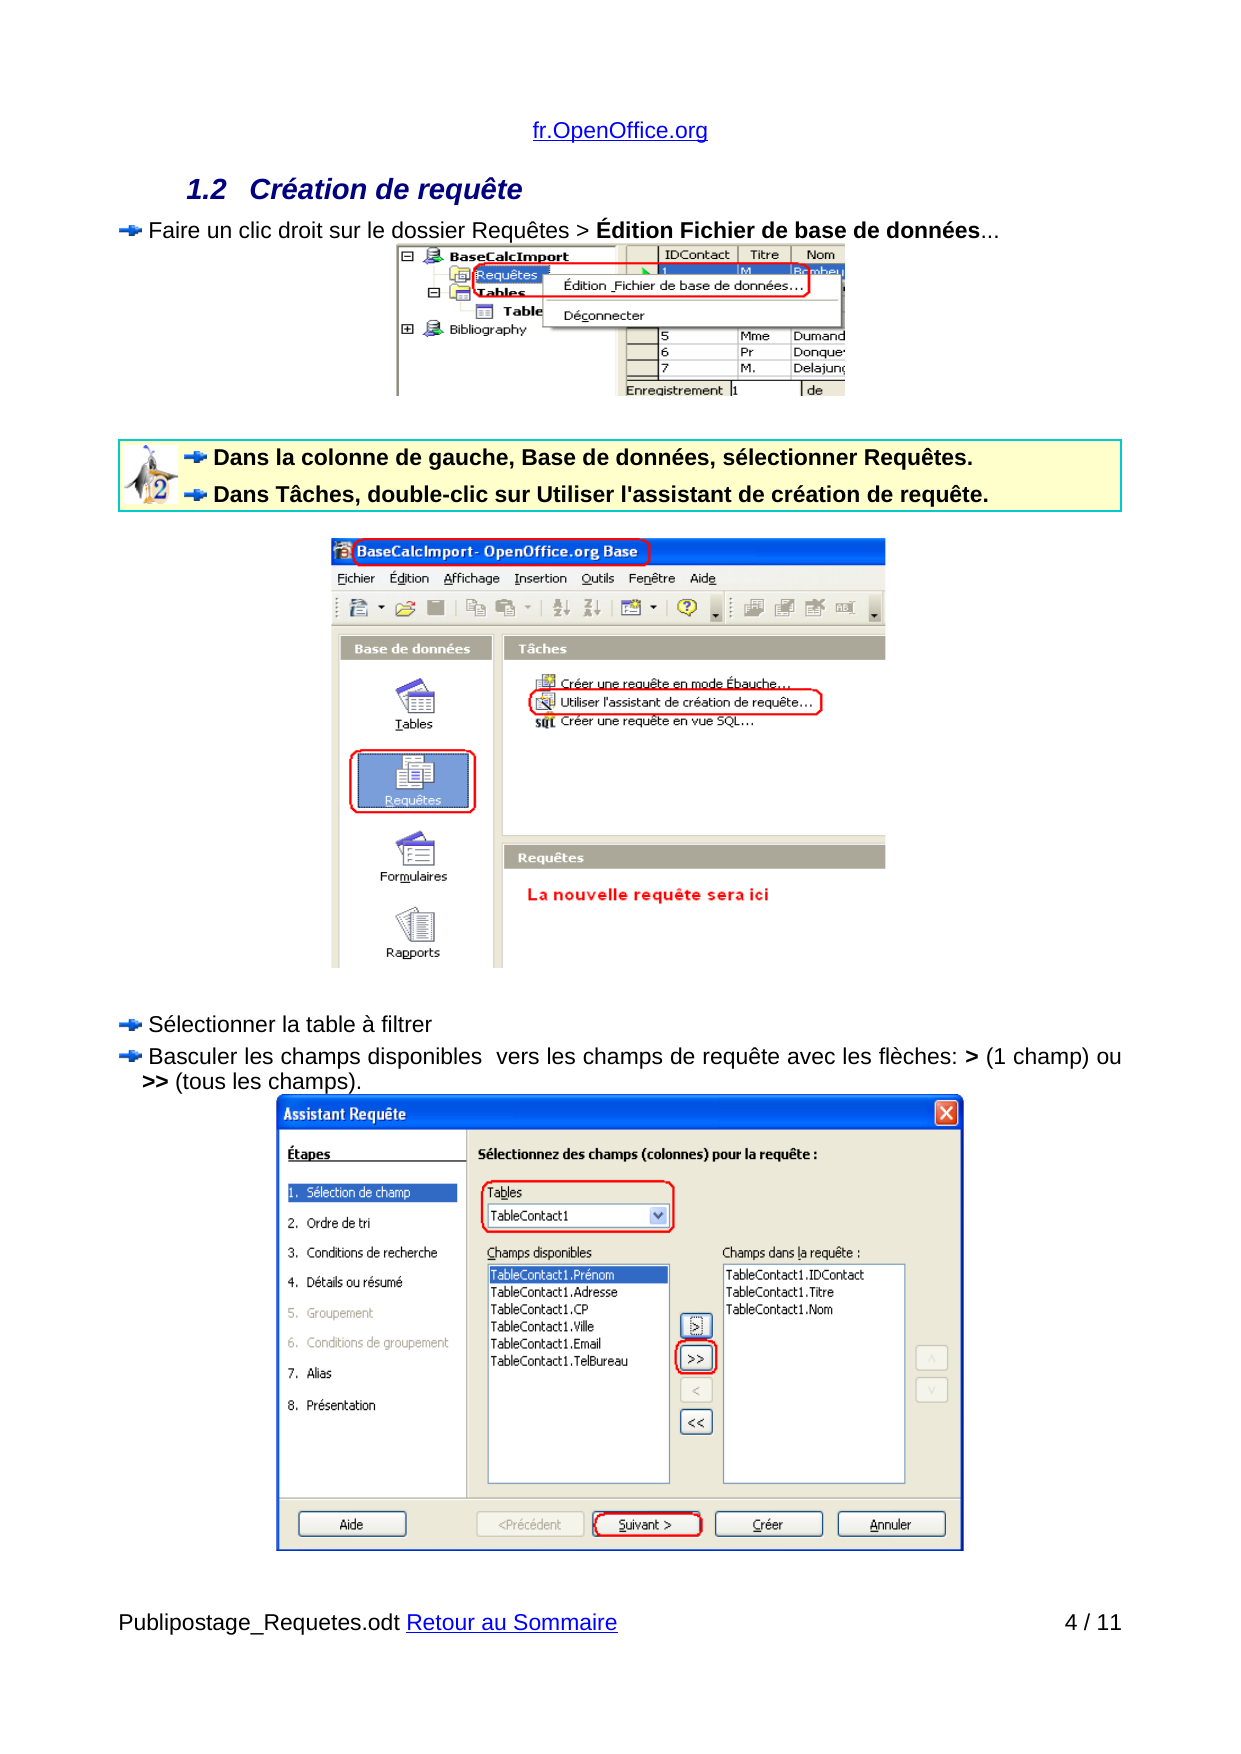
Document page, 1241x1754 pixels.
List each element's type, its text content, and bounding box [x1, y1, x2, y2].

list Faire un clic droit sur le dossier Requêtes > Édition Fichier de base de données... [118, 218, 1122, 243]
picture [184, 489, 207, 501]
picture [184, 451, 207, 463]
picture [119, 1019, 142, 1031]
list Dans Tâches, double-clic sur Utiliser l'assistant de création de requête. [120, 477, 1120, 510]
picture [119, 225, 142, 236]
picture [124, 445, 179, 504]
list Sélectionner la table à filtrer [118, 1012, 1122, 1037]
picture [119, 1050, 142, 1062]
list Basculer les champs disponibles vers les champs de requête avec les flèches: > (1 champ) ou >> (tous les champs). [118, 1043, 1122, 1095]
subtitle Création de requête [148, 173, 1122, 206]
list Dans la colonne de gauche, Base de données, sélectionner Requêtes. [120, 441, 1120, 470]
